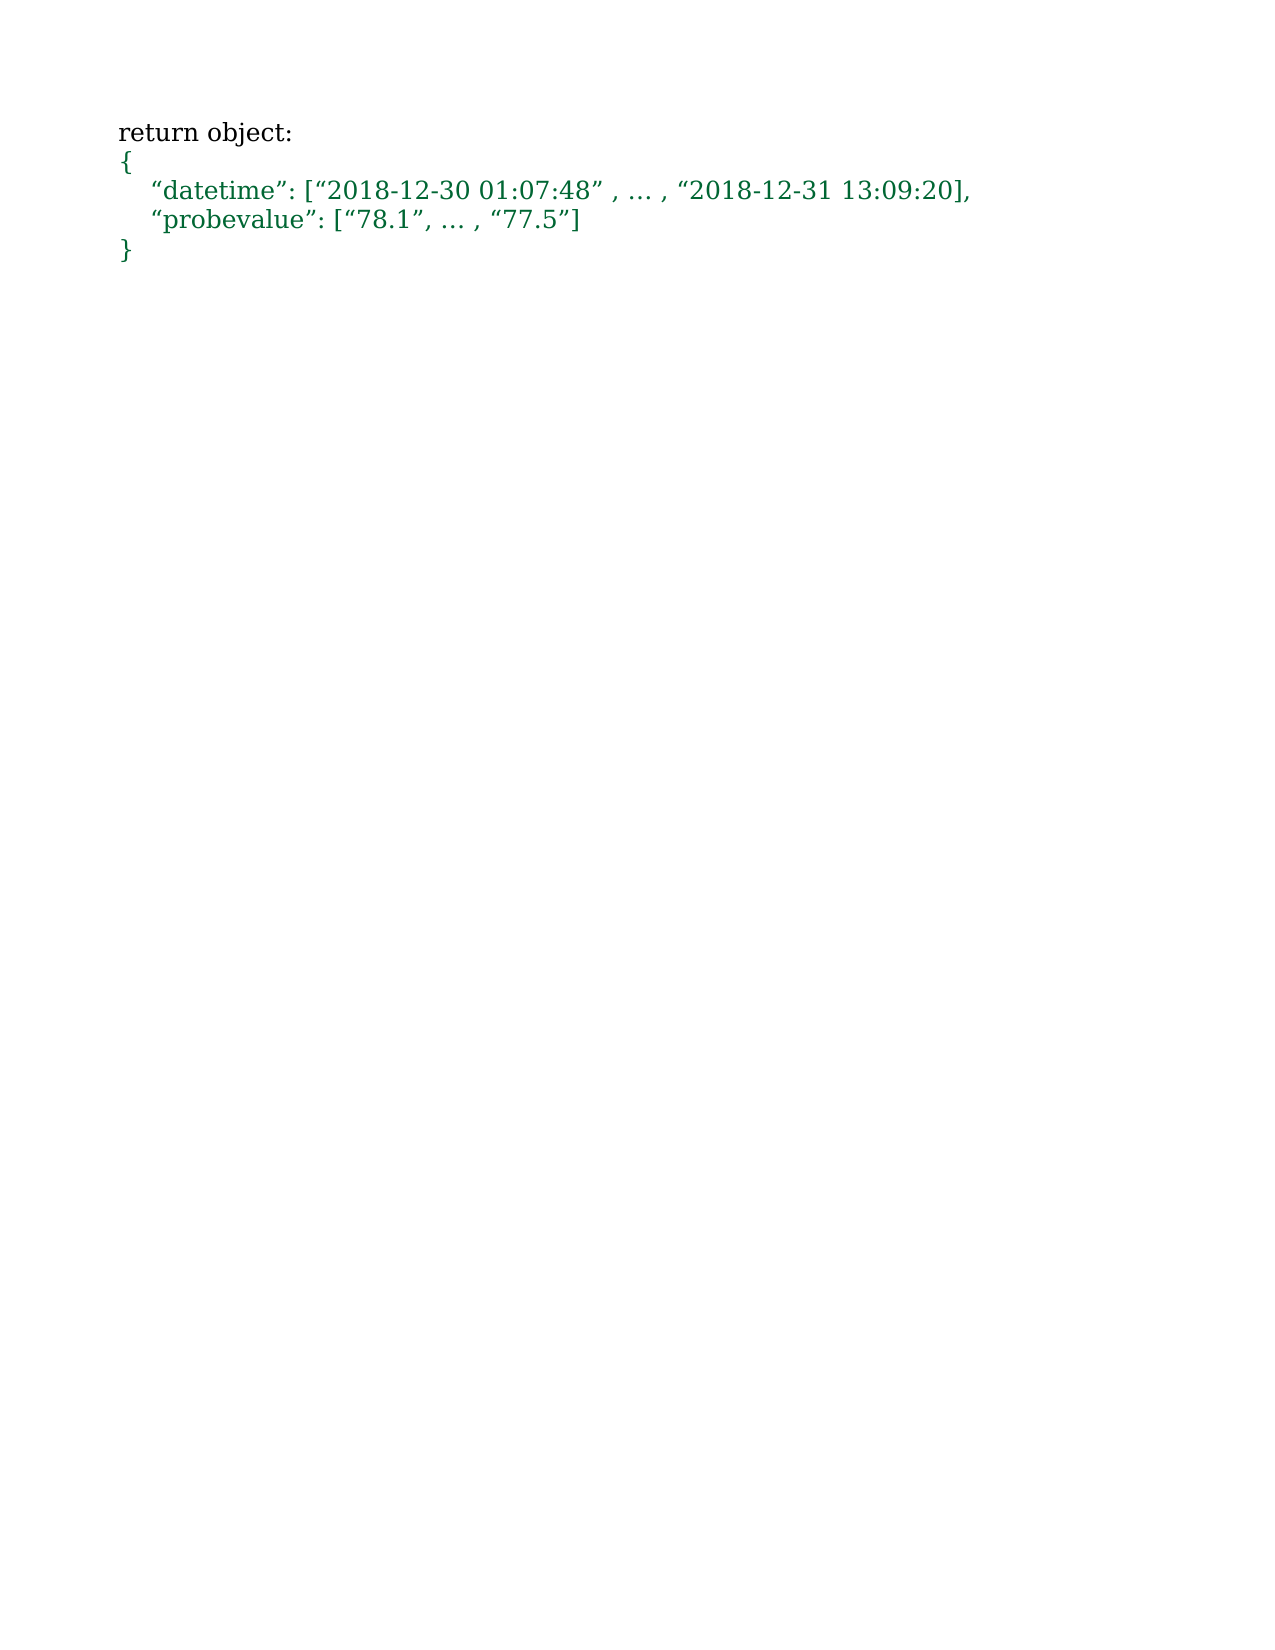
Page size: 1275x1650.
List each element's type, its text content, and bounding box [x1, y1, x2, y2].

text “probevalue”: [“78.1”, … , “77.5”] [118, 206, 1157, 235]
text return object: [118, 118, 1157, 147]
text { [118, 147, 1157, 176]
text } [118, 235, 1157, 264]
text “datetime”: [“2018-12-30 01:07:48” , … , “2018-12-31 13:09:20], [118, 176, 1157, 206]
